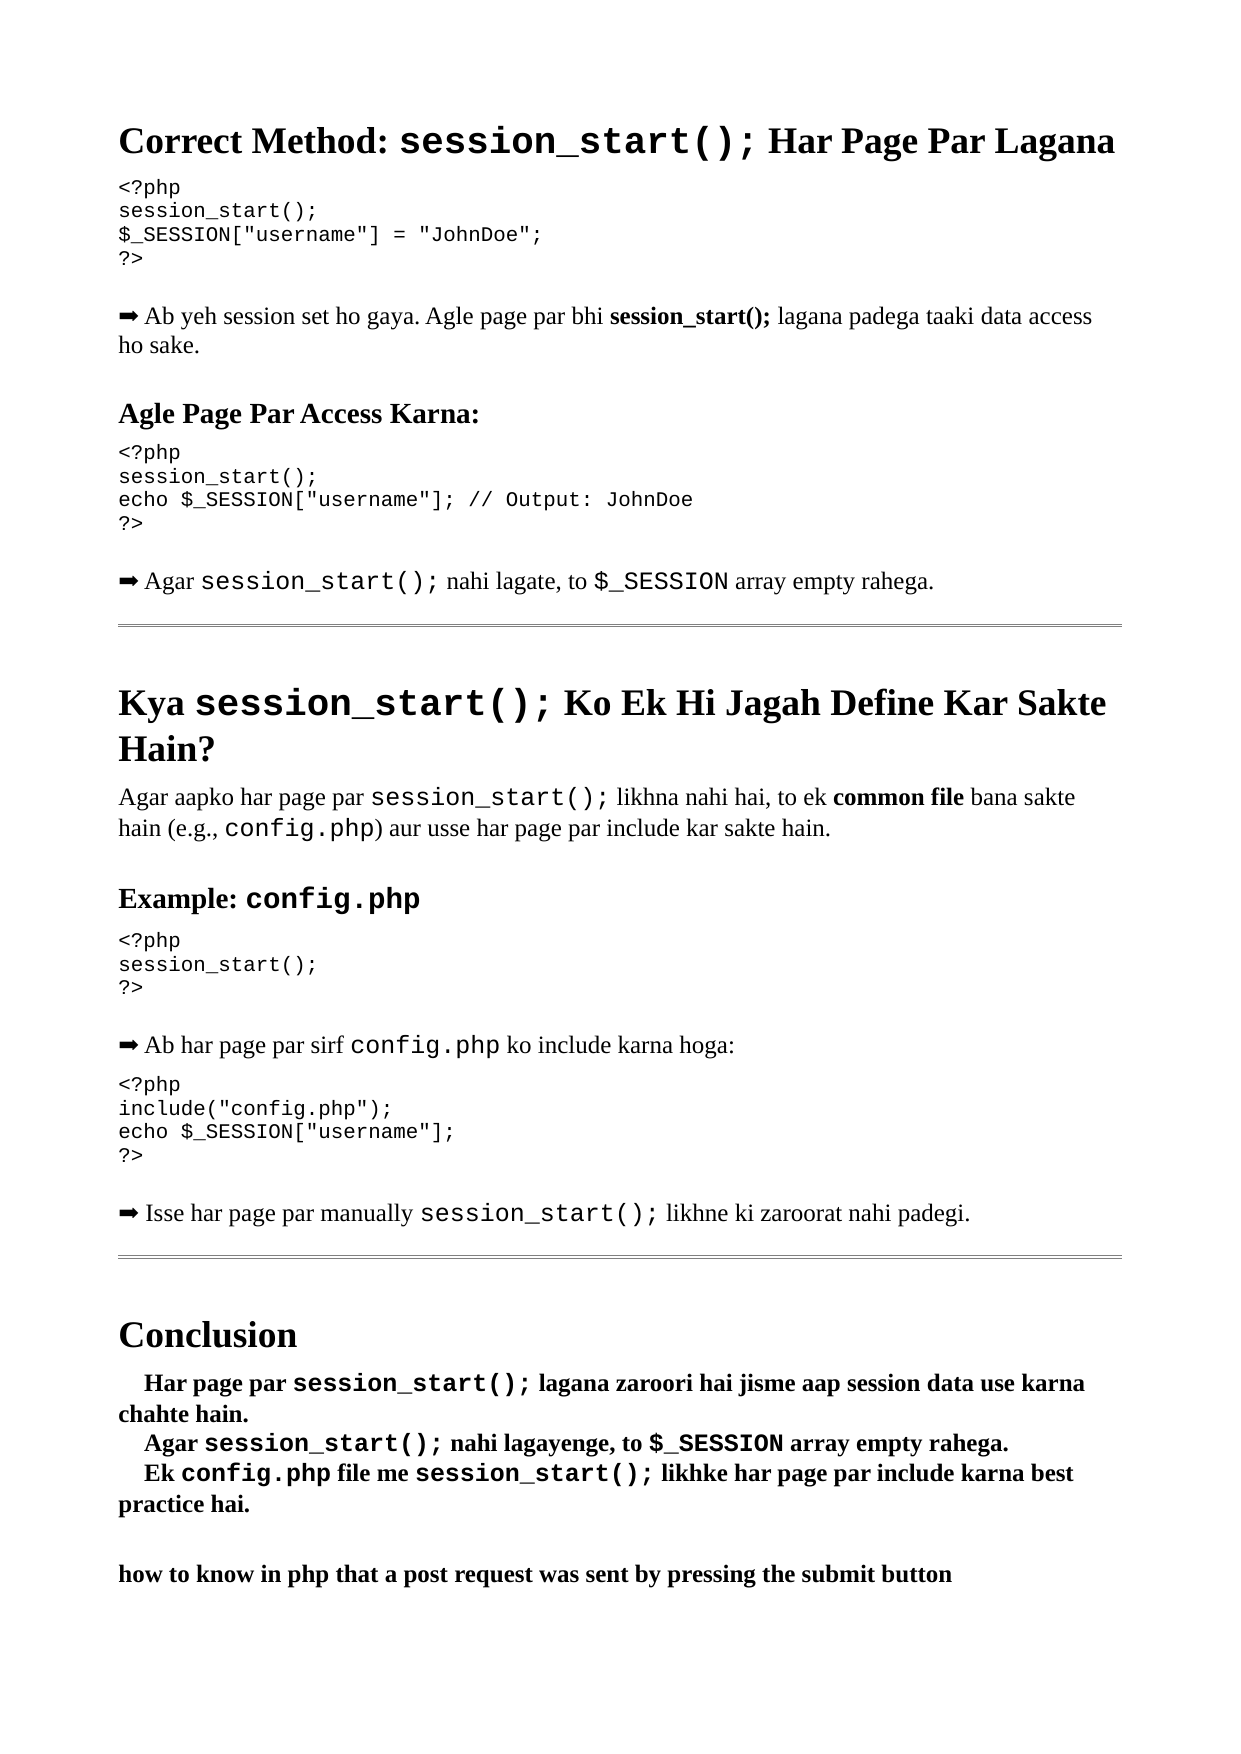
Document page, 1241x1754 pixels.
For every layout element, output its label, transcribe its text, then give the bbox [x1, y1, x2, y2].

text Agar aapko har page par session_start(); likhna nahi hai, to ek common file bana sakte hain (e.g., config.php) aur usse har page par include kar sakte hain. [118, 782, 1122, 844]
text echo $_SESSION["username"]; // Output: JohnDoe [118, 489, 1122, 513]
subtitle Kya session_start(); Ko Ek Hi Jagah Define Kar Sakte Hain? [118, 681, 1122, 770]
text ➡️ Isse har page par manually session_start(); likhne ki zaroorat nahi padegi. [118, 1198, 1122, 1229]
text include("config.php"); [118, 1097, 1122, 1121]
text $_SESSION["username"] = "JohnDoe"; [118, 224, 1122, 248]
text session_start(); [118, 466, 1122, 489]
text how to know in php that a post request was sent by pressing the submit button [118, 1559, 1122, 1588]
subtitle Correct Method: session_start(); Har Page Par Lagana [118, 118, 1122, 164]
subtitle Conclusion [118, 1312, 1122, 1356]
text ✅ Har page par session_start(); lagana zaroori hai jisme aap session data use karna chahte hain. ✅ Agar session_start(); nahi lagayenge, to $_SESSION array empty rahega. ✅ Ek config.php file me session_start(); likhke har page par include karna best practice hai. [118, 1368, 1122, 1518]
text ?> [118, 977, 1122, 1001]
text <?php [118, 1074, 1122, 1097]
text session_start(); [118, 201, 1122, 224]
text <?php [118, 930, 1122, 954]
text ?> [118, 513, 1122, 537]
text ➡️ Ab yeh session set ho gaya. Agle page par bhi session_start(); lagana padega taaki data access ho sake. [118, 301, 1122, 358]
text session_start(); [118, 954, 1122, 977]
text ?> [118, 248, 1122, 271]
text ?> [118, 1145, 1122, 1168]
text <?php [118, 177, 1122, 201]
text <?php [118, 442, 1122, 466]
text ➡️ Ab har page par sirf config.php ko include karna hoga: [118, 1031, 1122, 1061]
text echo $_SESSION["username"]; [118, 1121, 1122, 1145]
subtitle Agle Page Par Access Karna: [118, 396, 1122, 429]
text ➡️ Agar session_start(); nahi lagate, to $_SESSION array empty rahega. [118, 566, 1122, 597]
subtitle Example: config.php [118, 882, 1122, 918]
